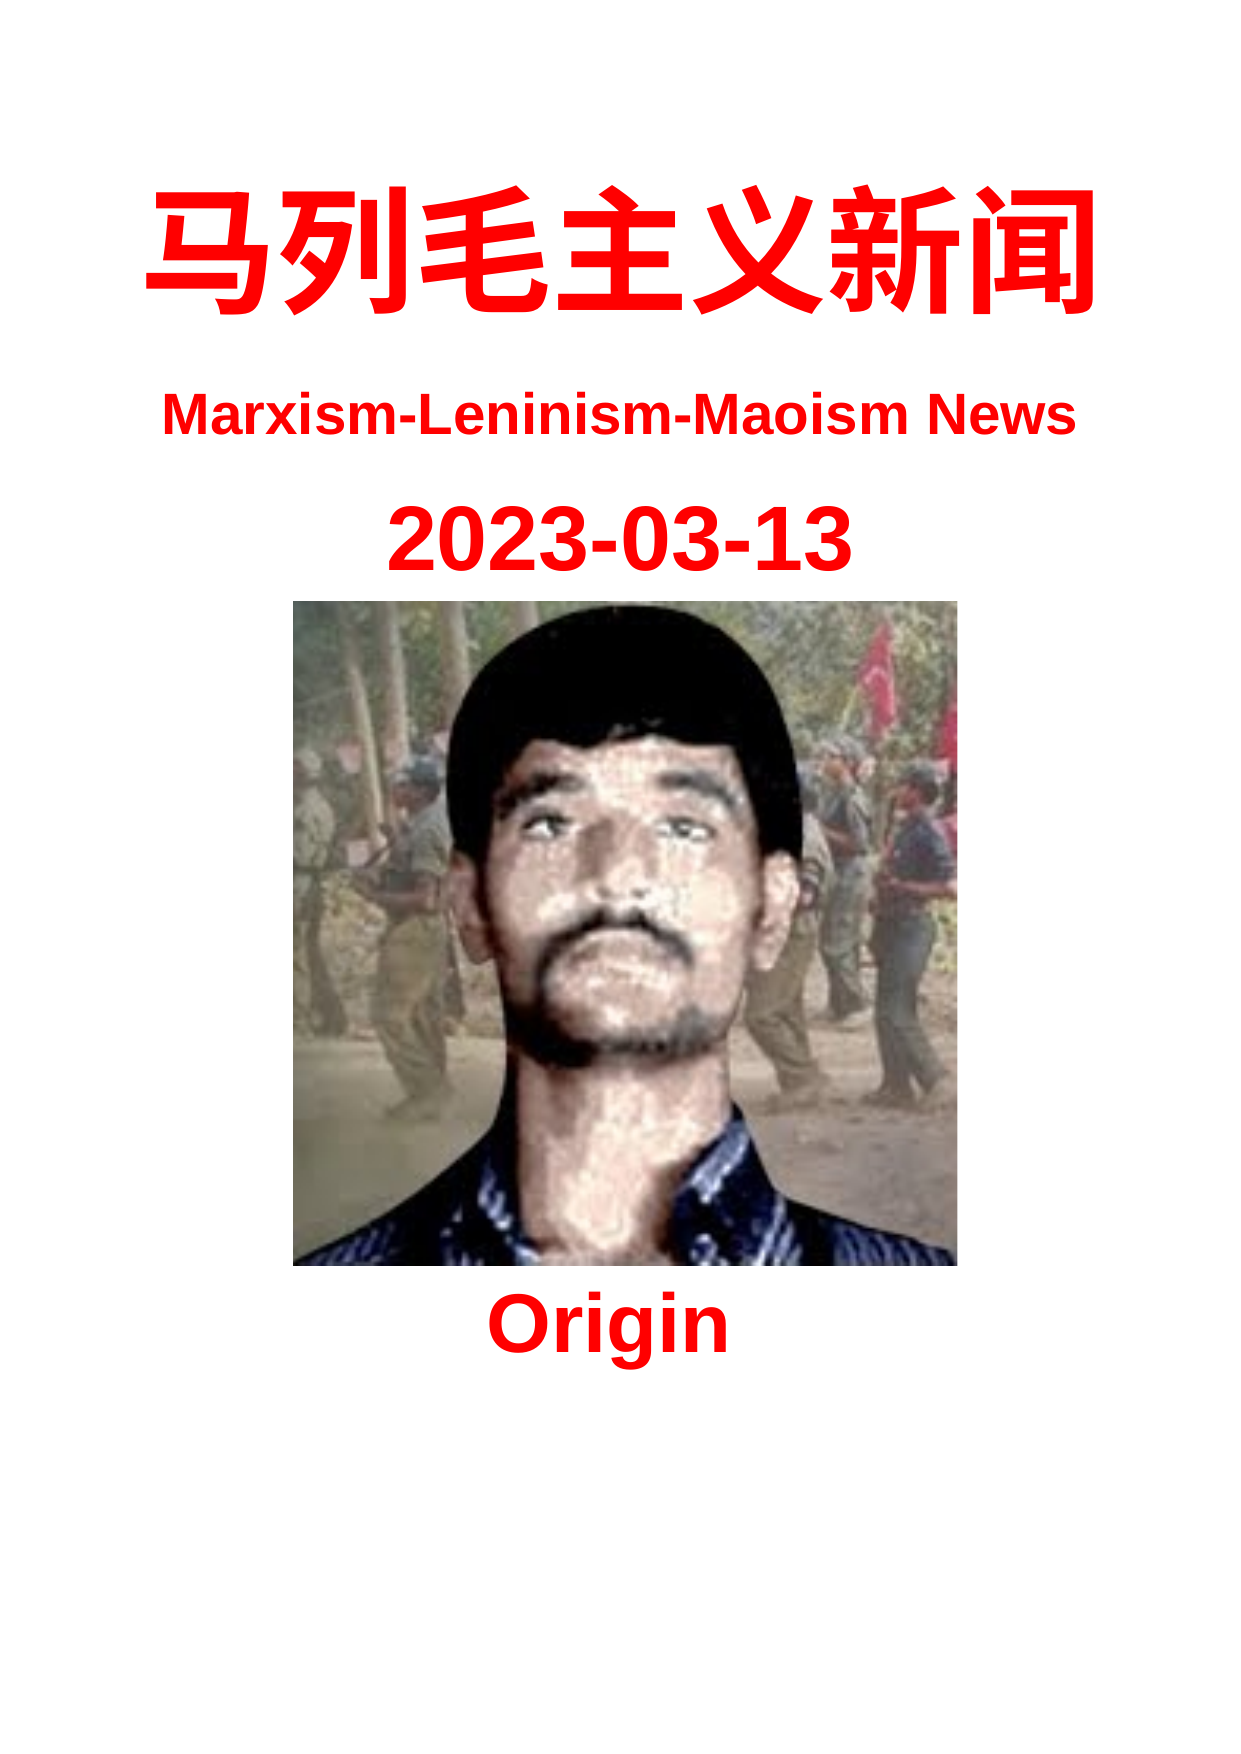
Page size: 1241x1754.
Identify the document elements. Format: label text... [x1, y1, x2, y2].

subtitle Origin [118, 1274, 1122, 1370]
subtitle 马列毛主义新闻 [118, 143, 1122, 342]
picture [293, 601, 958, 1266]
subtitle Marxism-Leninism-Maoism News [118, 380, 1122, 447]
subtitle 2023-03-13 [118, 484, 1122, 590]
